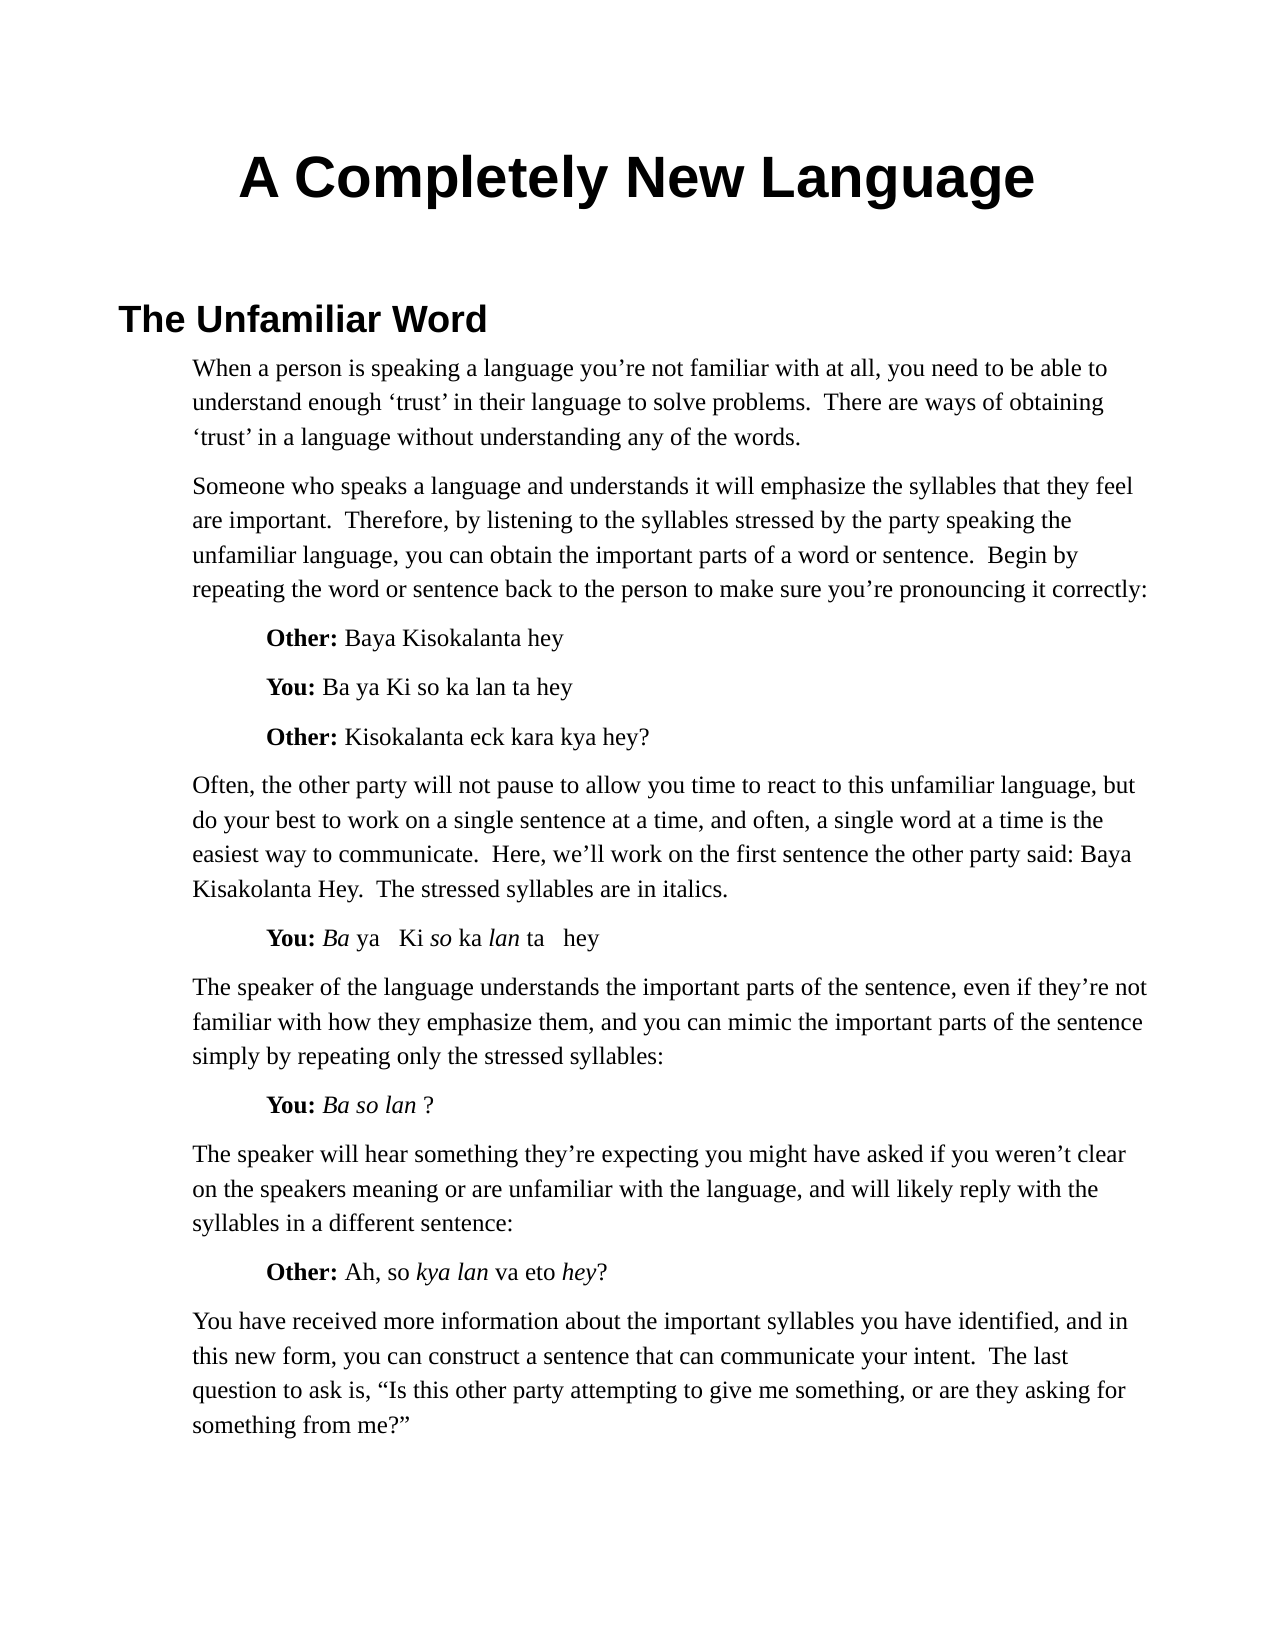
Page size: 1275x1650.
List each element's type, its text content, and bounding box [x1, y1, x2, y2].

text Other: Ah, so kya lan va eto hey? [192, 1257, 1157, 1286]
text The speaker of the language understands the important parts of the sentence, even if they’re not familiar with how they emphasize them, and you can mimic the important parts of the sentence simply by repeating only the stressed syllables: [192, 972, 1157, 1070]
text When a person is speaking a language you’re not familiar with at all, you need to be able to understand enough ‘trust’ in their language to solve problems. There are ways of obtaining ‘trust’ in a language without understanding any of the words. [192, 353, 1157, 451]
text Someone who speaks a language and understands it will emphasize the syllables that they feel are important. Therefore, by listening to the syllables stressed by the party speaking the unfamiliar language, you can obtain the important parts of a word or sentence. Begin by repeating the word or sentence back to the person to make sure you’re pronouncing it correctly: [192, 471, 1157, 603]
subtitle The Unfamiliar Word [118, 297, 1157, 340]
text You: Ba so lan ? [192, 1090, 1157, 1119]
title A Completely New Language [118, 143, 1157, 210]
text You have received more information about the important syllables you have identified, and in this new form, you can construct a sentence that can communicate your intent. The last question to ask is, “Is this other party attempting to give me something, or are they asking for something from me?” [192, 1306, 1157, 1438]
text Other: Baya Kisokalanta hey [192, 623, 1157, 652]
text The speaker will hear something they’re expecting you might have asked if you weren’t clear on the speakers meaning or are unfamiliar with the language, and will likely reply with the syllables in a different sentence: [192, 1139, 1157, 1237]
text You: Ba ya Ki so ka lan ta hey [192, 923, 1157, 952]
text You: Ba ya Ki so ka lan ta hey [192, 672, 1157, 701]
text Often, the other party will not pause to allow you time to react to this unfamiliar language, but do your best to work on a single sentence at a time, and often, a single word at a time is the easiest way to communicate. Here, we’ll work on the first sentence the other party said: Baya Kisakolanta Hey. The stressed syllables are in italics. [192, 771, 1157, 903]
text Other: Kisokalanta eck kara kya hey? [192, 722, 1157, 750]
